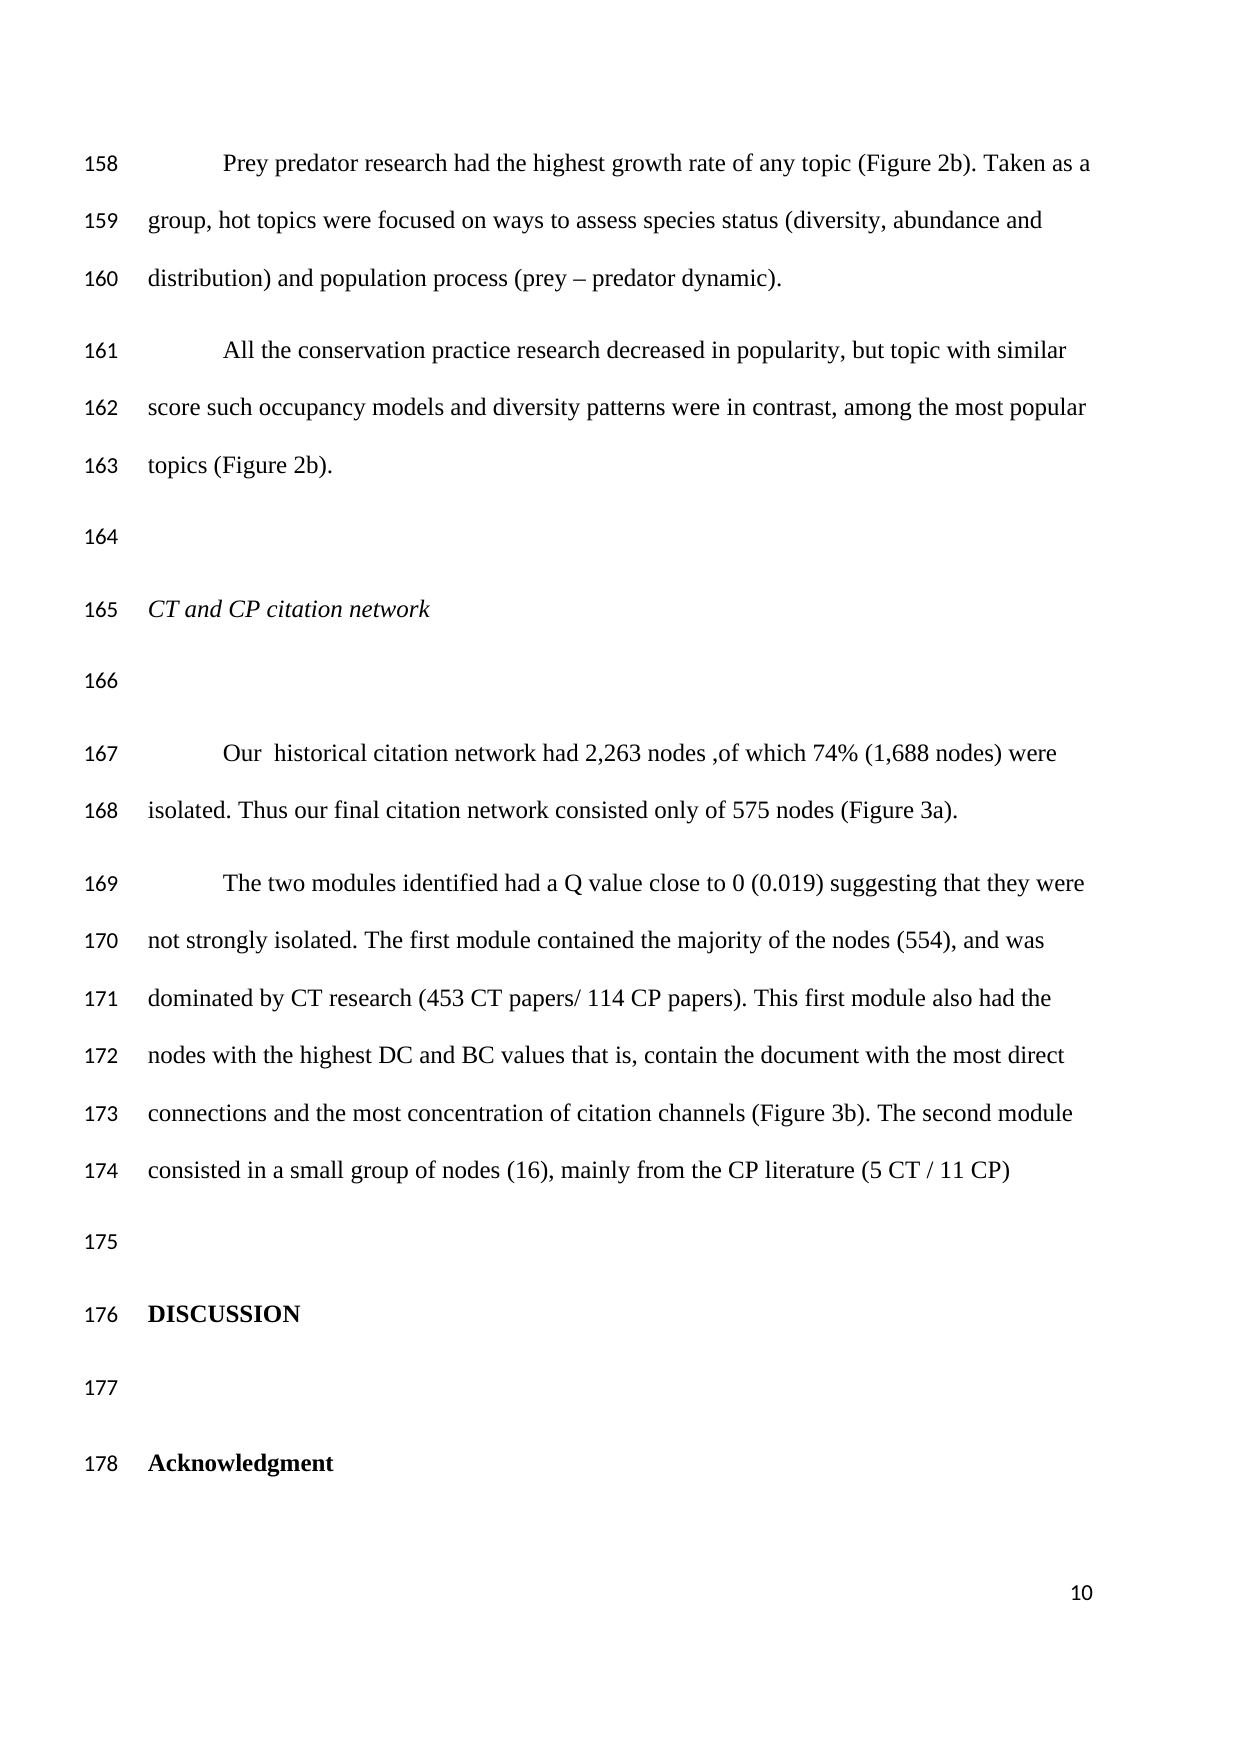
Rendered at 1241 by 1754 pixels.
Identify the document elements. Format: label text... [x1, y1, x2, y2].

text Acknowledgment [148, 1448, 1093, 1476]
text Prey predator research had the highest growth rate of any topic (Figure 2b). Taken as a group, hot topics were focused on ways to assess species status (diversity, abundance and distribution) and population process (prey – predator dynamic). [148, 148, 1093, 291]
text Our historical citation network had 2,263 nodes ,of which 74% (1,688 nodes) were isolated. Thus our final citation network consisted only of 575 nodes (Figure 3a). [148, 738, 1093, 824]
text All the conservation practice research decreased in popularity, but topic with similar score such occupancy models and diversity patterns were in contrast, among the most popular topics (Figure 2b). [148, 335, 1093, 478]
text The two modules identified had a Q value close to 0 (0.019) suggesting that they were not strongly isolated. The first module contained the majority of the nodes (554), and was dominated by CT research (453 CT papers/ 114 CP papers). This first module also had the nodes with the highest DC and BC values that is, contain the document with the most direct connections and the most concentration of citation channels (Figure 3b). The second module consisted in a small group of nodes (16), mainly from the CP literature (5 CT / 11 CP) [148, 868, 1093, 1184]
text CT and CP citation network [148, 594, 1093, 623]
text DISCUSSION [148, 1299, 1093, 1328]
